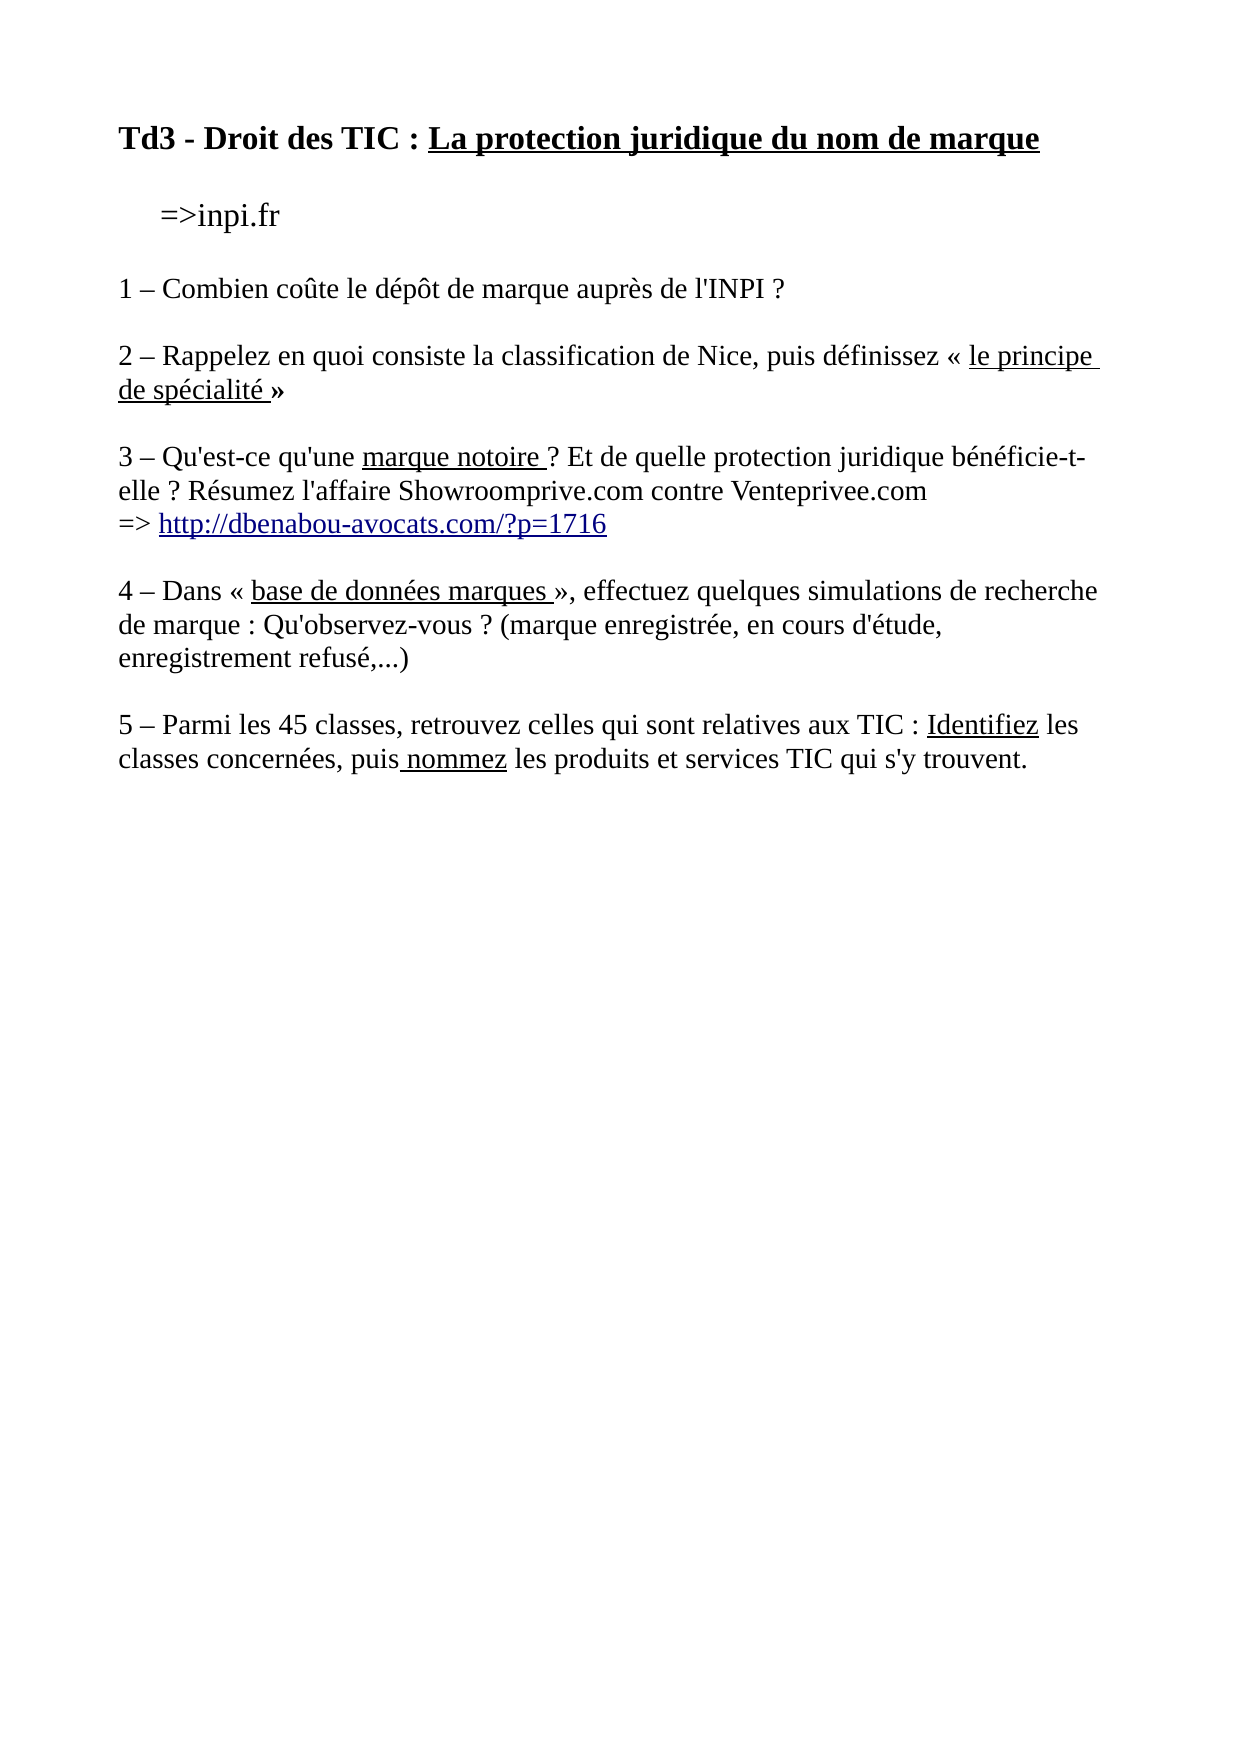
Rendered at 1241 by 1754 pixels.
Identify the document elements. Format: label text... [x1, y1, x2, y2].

text Td3 - Droit des TIC : La protection juridique du nom de marque [118, 118, 1122, 156]
text => http://dbenabou-avocats.com/?p=1716 [118, 506, 1122, 540]
text 4 – Dans « base de données marques », effectuez quelques simulations de recherche de marque : Qu'observez-vous ? (marque enregistrée, en cours d'étude, enregistrement refusé,...) [118, 573, 1122, 674]
text 3 – Qu'est-ce qu'une marque notoire ? Et de quelle protection juridique bénéficie-t-elle ? Résumez l'affaire Showroomprive.com contre Venteprivee.com [118, 439, 1122, 506]
text =>inpi.fr [118, 195, 1122, 233]
text 2 – Rappelez en quoi consiste la classification de Nice, puis définissez « le principe de spécialité » [118, 338, 1122, 406]
text 5 – Parmi les 45 classes, retrouvez celles qui sont relatives aux TIC : Identifiez les classes concernées, puis nommez les produits et services TIC qui s'y trouvent. [118, 707, 1122, 774]
text 1 – Combien coûte le dépôt de marque auprès de l'INPI ? [118, 271, 1122, 305]
